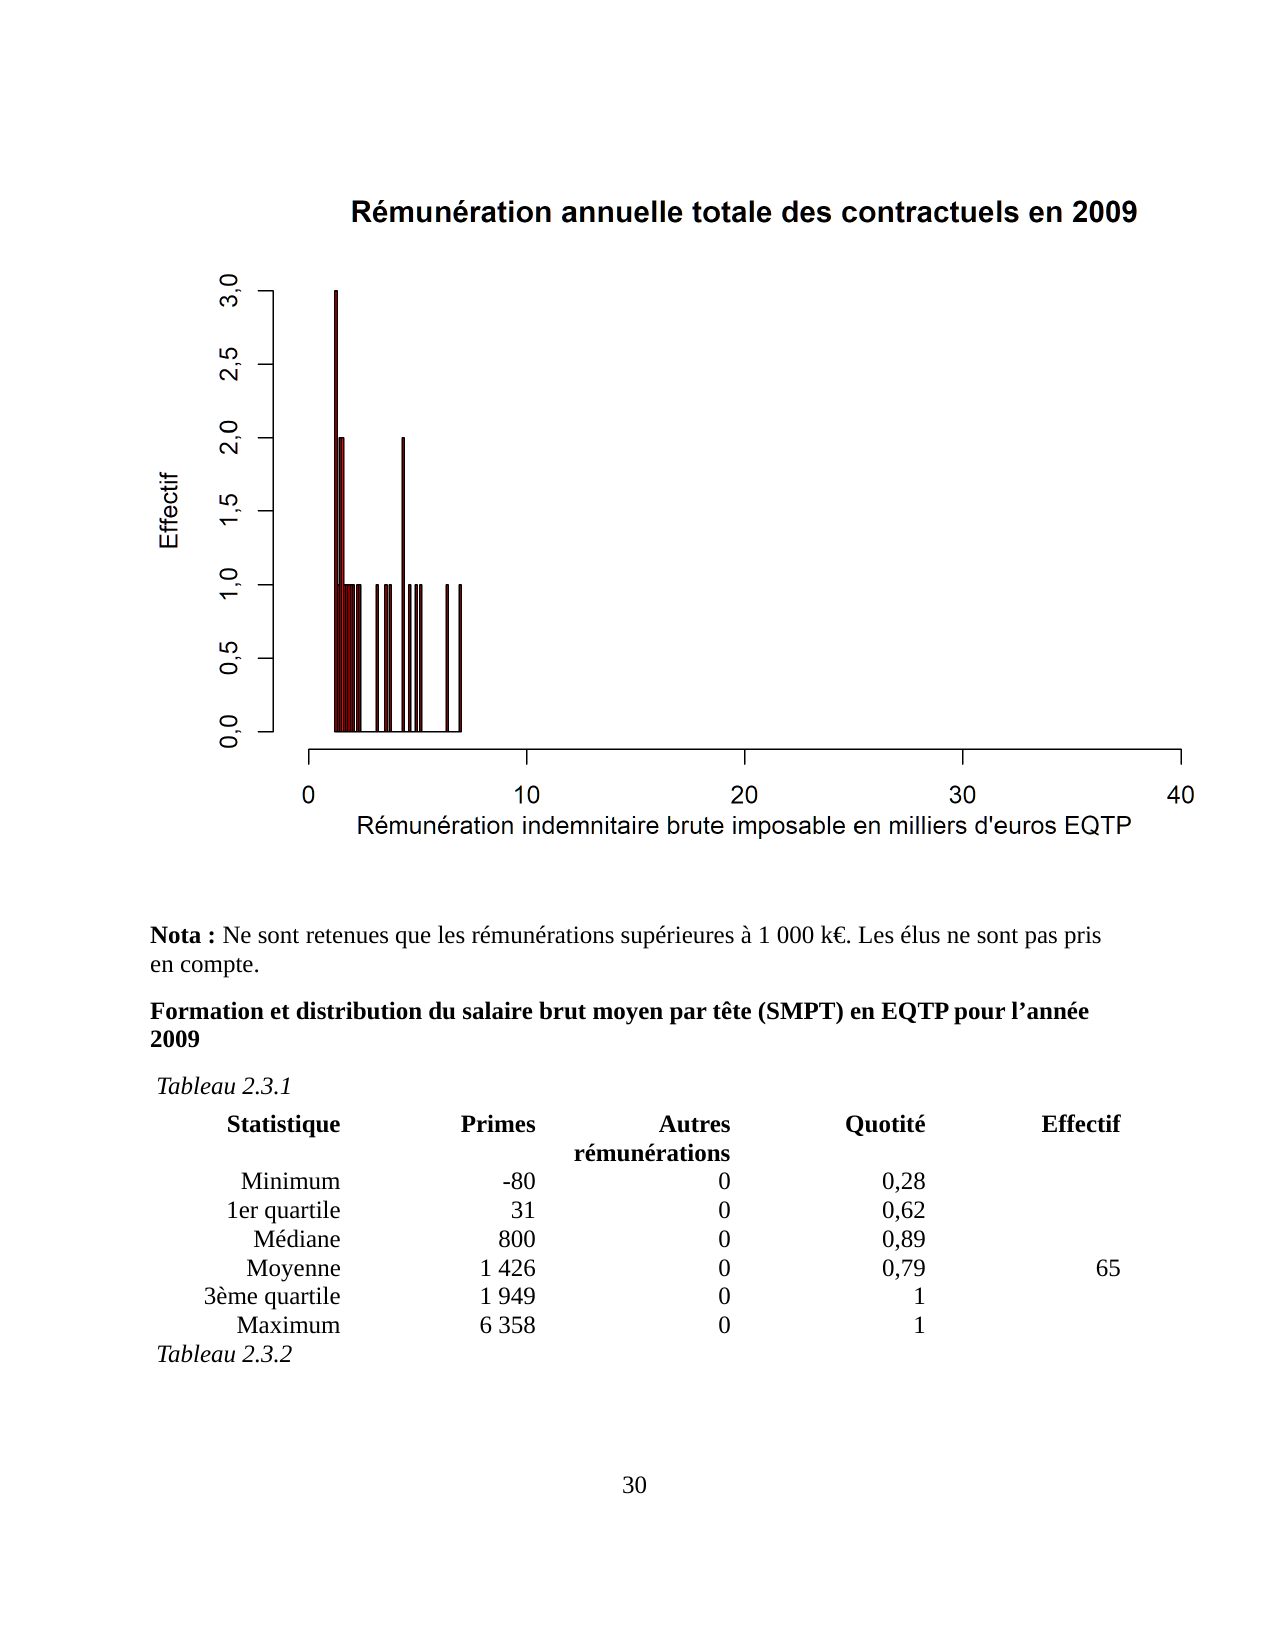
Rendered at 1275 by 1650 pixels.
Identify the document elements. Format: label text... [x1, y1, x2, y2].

table_cell 0 [540, 1195, 735, 1224]
table_cell 0,89 [735, 1224, 930, 1253]
table_header Primes [345, 1109, 540, 1166]
text Tableau 2.3.1 [150, 1071, 1125, 1100]
table_cell -80 [345, 1166, 540, 1195]
table_cell 3ème quartile [150, 1281, 345, 1310]
table_cell [930, 1166, 1125, 1195]
table_cell 0 [540, 1253, 735, 1281]
table_cell 1 [735, 1310, 930, 1339]
table_cell Moyenne [150, 1253, 345, 1281]
table_cell 1 426 [345, 1253, 540, 1281]
table_cell 800 [345, 1224, 540, 1253]
text Nota : Ne sont retenues que les rémunérations supérieures à 1 000 k€. Les élus ne sont pas pris en compte. [150, 920, 1125, 978]
table_cell 0 [540, 1310, 735, 1339]
table_cell 1 [735, 1281, 930, 1310]
table_cell [930, 1281, 1125, 1310]
table_cell Maximum [150, 1310, 345, 1339]
table_cell 31 [345, 1195, 540, 1224]
table_header Effectif [930, 1109, 1125, 1166]
text Formation et distribution du salaire brut moyen par tête (SMPT) en EQTP pour l’année 2009 [150, 996, 1125, 1053]
picture [150, 150, 1275, 903]
table_cell 65 [930, 1253, 1125, 1281]
table_cell 0 [540, 1166, 735, 1195]
table_cell [930, 1195, 1125, 1224]
table_cell 1 949 [345, 1281, 540, 1310]
table_header Statistique [150, 1109, 345, 1166]
table_cell 6 358 [345, 1310, 540, 1339]
table_header Quotité [735, 1109, 930, 1166]
table_cell 0 [540, 1224, 735, 1253]
table_cell Minimum [150, 1166, 345, 1195]
table_cell Médiane [150, 1224, 345, 1253]
text Tableau 2.3.2 [150, 1339, 1125, 1368]
table_cell [930, 1224, 1125, 1253]
table_cell 0,79 [735, 1253, 930, 1281]
table_cell 0 [540, 1281, 735, 1310]
table_cell [930, 1310, 1125, 1339]
table_header Autres rémunérations [540, 1109, 735, 1166]
table_cell 0,28 [735, 1166, 930, 1195]
table_cell 0,62 [735, 1195, 930, 1224]
table_cell 1er quartile [150, 1195, 345, 1224]
